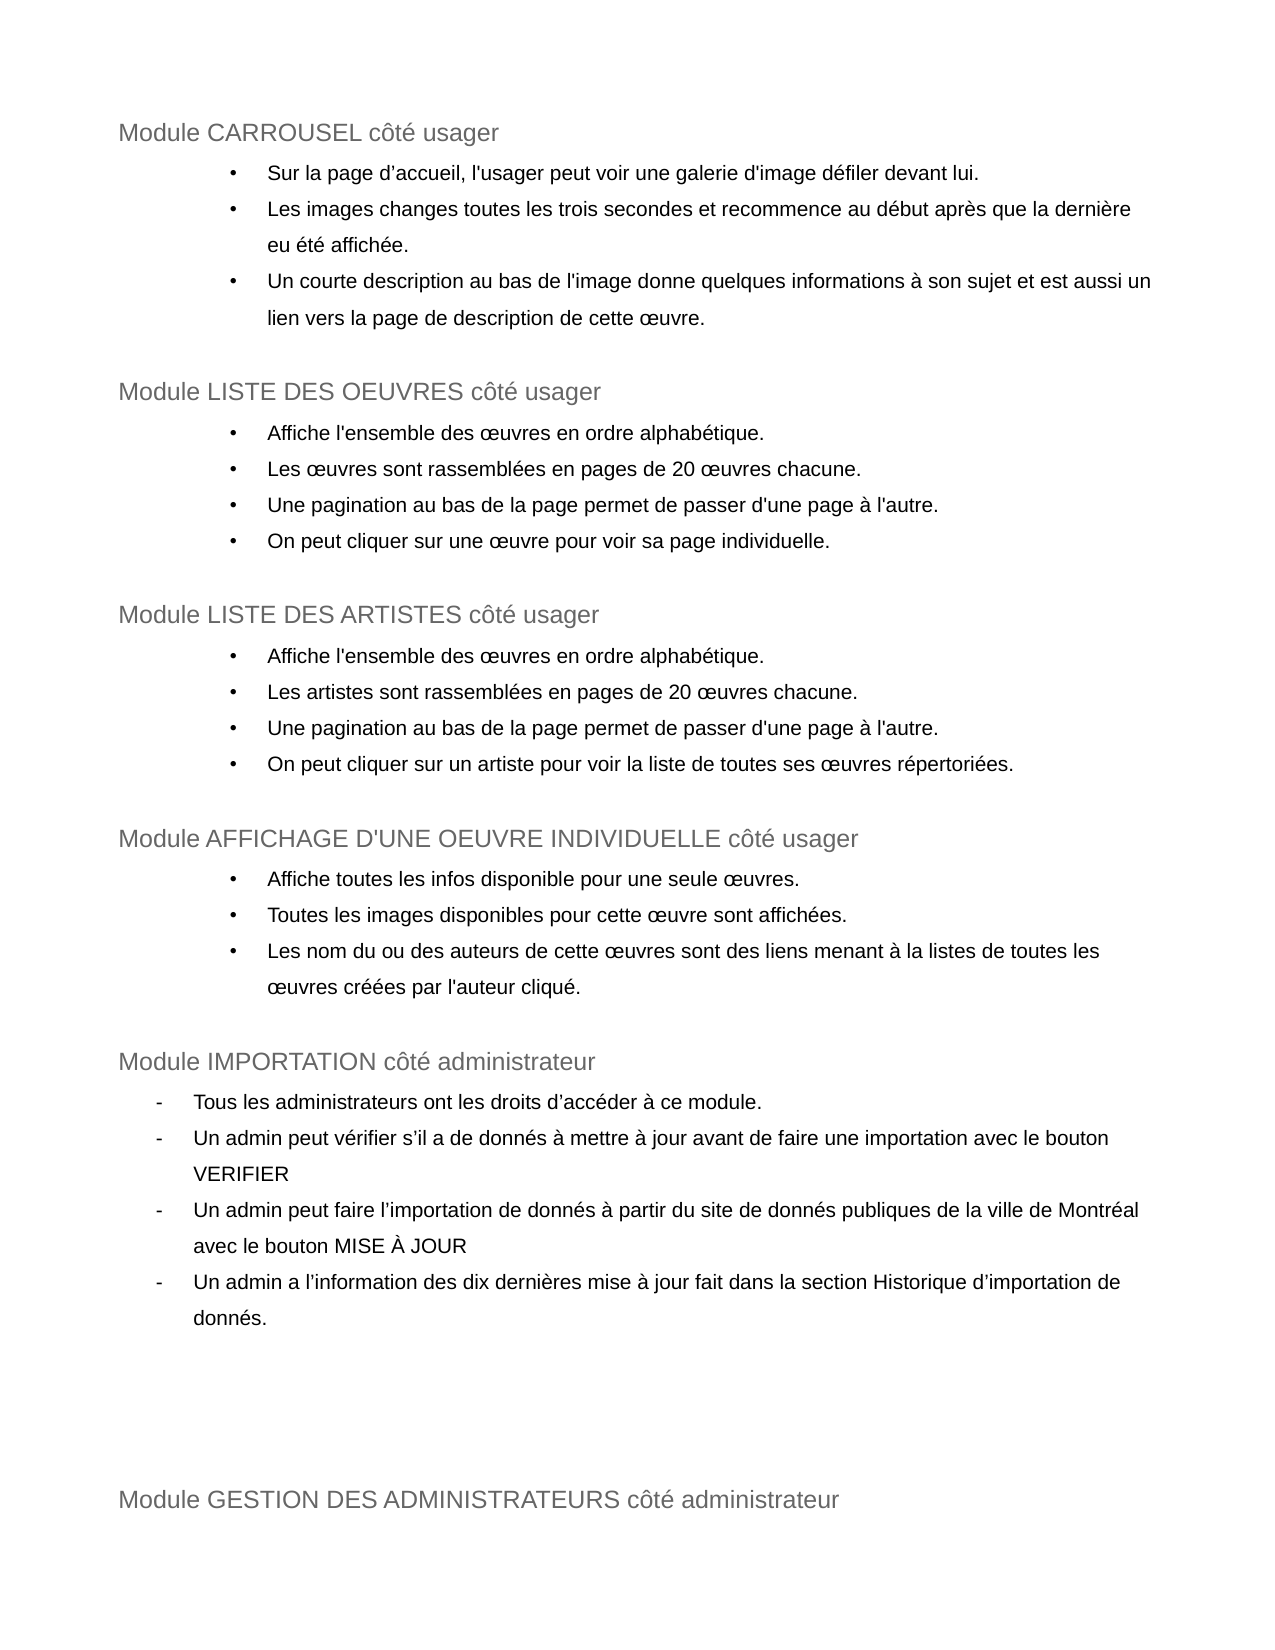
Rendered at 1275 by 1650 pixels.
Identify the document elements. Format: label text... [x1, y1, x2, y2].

list Toutes les images disponibles pour cette œuvre sont affichées. [229, 903, 1157, 927]
text Module CARROUSEL côté usager [118, 118, 1157, 147]
list On peut cliquer sur une œuvre pour voir sa page individuelle. [229, 528, 1157, 552]
text Module LISTE DES OEUVRES côté usager [118, 377, 1157, 406]
list Les artistes sont rassemblées en pages de 20 œuvres chacune. [229, 679, 1157, 704]
list Une pagination au bas de la page permet de passer d'une page à l'autre. [229, 492, 1157, 516]
text Module AFFICHAGE D'UNE OEUVRE INDIVIDUELLE côté usager [118, 824, 1157, 852]
list Affiche l'ensemble des œuvres en ordre alphabétique. [229, 420, 1157, 444]
list Un admin a l’information des dix dernières mise à jour fait dans la section Historique d’importation de donnés. [156, 1269, 1157, 1329]
list Une pagination au bas de la page permet de passer d'une page à l'autre. [229, 716, 1157, 740]
text Module GESTION DES ADMINISTRATEURS côté administrateur [118, 1485, 1157, 1514]
list Affiche toutes les infos disponible pour une seule œuvres. [229, 867, 1157, 891]
list Un admin peut vérifier s’il a de donnés à mettre à jour avant de faire une importation avec le bouton VERIFIER [156, 1126, 1157, 1186]
list Sur la page d’accueil, l'usager peut voir une galerie d'image défiler devant lui. [229, 161, 1157, 185]
list Un admin peut faire l’importation de donnés à partir du site de donnés publiques de la ville de Montréal avec le bouton MISE À JOUR [156, 1198, 1157, 1258]
list Un courte description au bas de l'image donne quelques informations à son sujet et est aussi un lien vers la page de description de cette œuvre. [229, 269, 1157, 329]
list Affiche l'ensemble des œuvres en ordre alphabétique. [229, 643, 1157, 668]
list Tous les administrateurs ont les droits d’accéder à ce module. [156, 1090, 1157, 1114]
list On peut cliquer sur un artiste pour voir la liste de toutes ses œuvres répertoriées. [229, 752, 1157, 776]
list Les nom du ou des auteurs de cette œuvres sont des liens menant à la listes de toutes les œuvres créées par l'auteur cliqué. [229, 939, 1157, 999]
list Les œuvres sont rassemblées en pages de 20 œuvres chacune. [229, 456, 1157, 480]
list Les images changes toutes les trois secondes et recommence au début après que la dernière eu été affichée. [229, 197, 1157, 257]
text Module IMPORTATION côté administrateur [118, 1047, 1157, 1076]
text Module LISTE DES ARTISTES côté usager [118, 600, 1157, 629]
